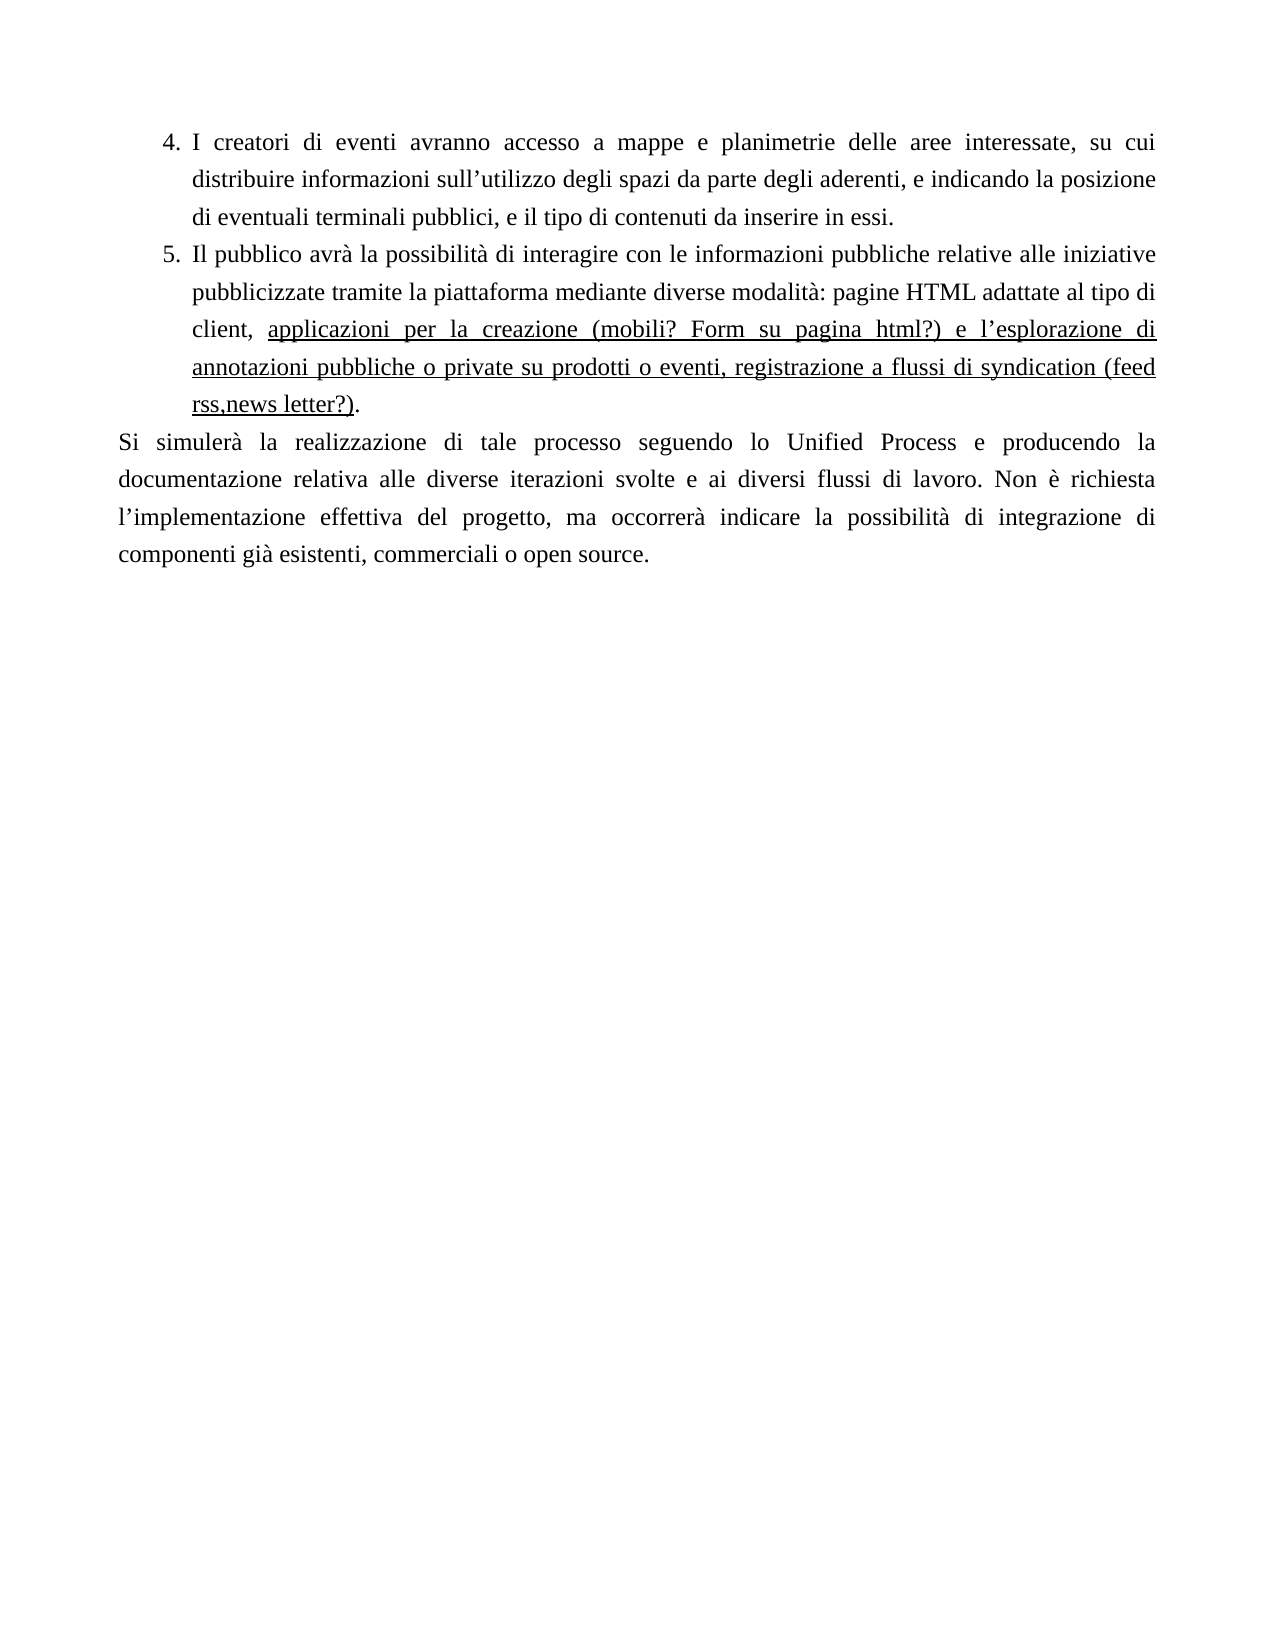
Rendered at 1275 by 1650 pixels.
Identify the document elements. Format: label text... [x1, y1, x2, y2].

text Si simulerà la realizzazione di tale processo seguendo lo Unified Process e producendo la documentazione relativa alle diverse iterazioni svolte e ai diversi flussi di lavoro. Non è richiesta l’implementazione effettiva del progetto, ma occorrerà indicare la possibilità di integrazione di componenti già esistenti, commerciali o open source. [118, 418, 1157, 568]
list I creatori di eventi avranno accesso a mappe e planimetrie delle aree interessate, su cui distribuire informazioni sull’utilizzo degli spazi da parte degli aderenti, e indicando la posizione di eventuali terminali pubblici, e il tipo di contenuti da inserire in essi. [162, 118, 1157, 231]
list Il pubblico avrà la possibilità di interagire con le informazioni pubbliche relative alle iniziative pubblicizzate tramite la piattaforma mediante diverse modalità: pagine HTML adattate al tipo di client, applicazioni per la creazione (mobili? Form su pagina html?) e l’esplorazione di annotazioni pubbliche o private su prodotti o eventi, registrazione a flussi di syndication (feed rss,news letter?). [162, 231, 1157, 418]
